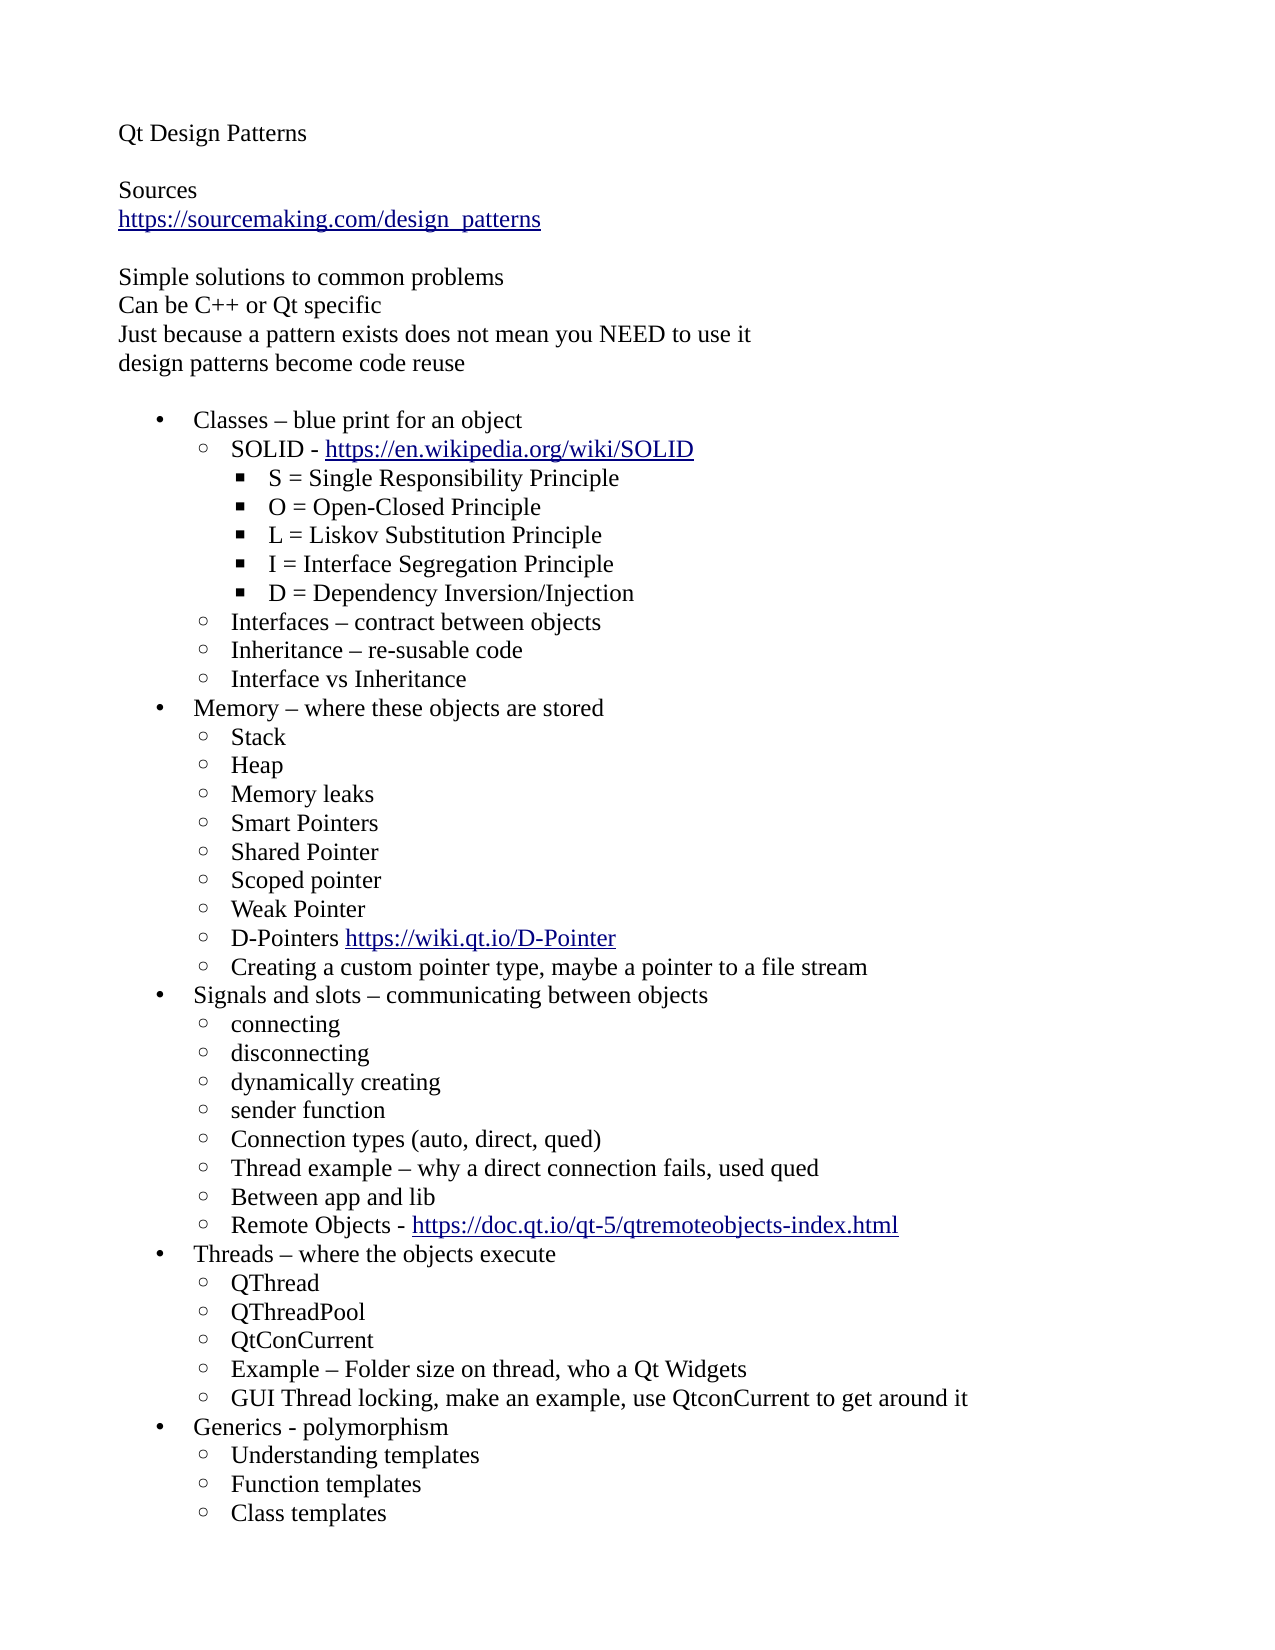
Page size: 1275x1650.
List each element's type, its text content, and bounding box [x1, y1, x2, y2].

list disconnecting [193, 1038, 1157, 1067]
list Classes – blue print for an object [156, 406, 1157, 434]
list D = Dependency Inversion/Injection [231, 578, 1157, 607]
list Thread example – why a direct connection fails, used qued [193, 1153, 1157, 1182]
list O = Open-Closed Principle [231, 492, 1157, 521]
list Scoped pointer [193, 866, 1157, 894]
text Just because a pattern exists does not mean you NEED to use it [118, 319, 1157, 348]
list QThreadPool [193, 1297, 1157, 1326]
list Remote Objects - https://doc.qt.io/qt-5/qtremoteobjects-index.html [193, 1211, 1157, 1239]
text design patterns become code reuse [118, 348, 1157, 377]
list Smart Pointers [193, 808, 1157, 837]
list Between app and lib [193, 1182, 1157, 1211]
text https://sourcemaking.com/design_patterns [118, 204, 1157, 233]
list Interface vs Inheritance [193, 664, 1157, 693]
list Interfaces – contract between objects [193, 607, 1157, 636]
list Stack [193, 722, 1157, 751]
list S = Single Responsibility Principle [231, 463, 1157, 492]
list Example – Folder size on thread, who a Qt Widgets [193, 1354, 1157, 1383]
list Shared Pointer [193, 837, 1157, 866]
list Connection types (auto, direct, qued) [193, 1124, 1157, 1153]
text Qt Design Patterns [118, 118, 1157, 147]
list SOLID - https://en.wikipedia.org/wiki/SOLID [193, 434, 1157, 463]
list GUI Thread locking, make an example, use QtconCurrent to get around it [193, 1383, 1157, 1412]
list I = Interface Segregation Principle [231, 549, 1157, 578]
list L = Liskov Substitution Principle [231, 521, 1157, 549]
list Heap [193, 751, 1157, 779]
text Simple solutions to common problems [118, 262, 1157, 291]
list Inheritance – re-susable code [193, 636, 1157, 664]
list Creating a custom pointer type, maybe a pointer to a file stream [193, 952, 1157, 981]
list Function templates [193, 1469, 1157, 1498]
list Threads – where the objects execute [156, 1239, 1157, 1268]
text Can be C++ or Qt specific [118, 291, 1157, 319]
list Generics - polymorphism [156, 1412, 1157, 1441]
list Signals and slots – communicating between objects [156, 981, 1157, 1009]
list Memory leaks [193, 779, 1157, 808]
list D-Pointers https://wiki.qt.io/D-Pointer [193, 923, 1157, 952]
list Understanding templates [193, 1441, 1157, 1469]
list Memory – where these objects are stored [156, 693, 1157, 722]
list sender function [193, 1096, 1157, 1124]
list QThread [193, 1268, 1157, 1297]
list QtConCurrent [193, 1326, 1157, 1354]
text Sources [118, 176, 1157, 204]
list Class templates [193, 1498, 1157, 1527]
list Weak Pointer [193, 894, 1157, 923]
list connecting [193, 1009, 1157, 1038]
list dynamically creating [193, 1067, 1157, 1096]
